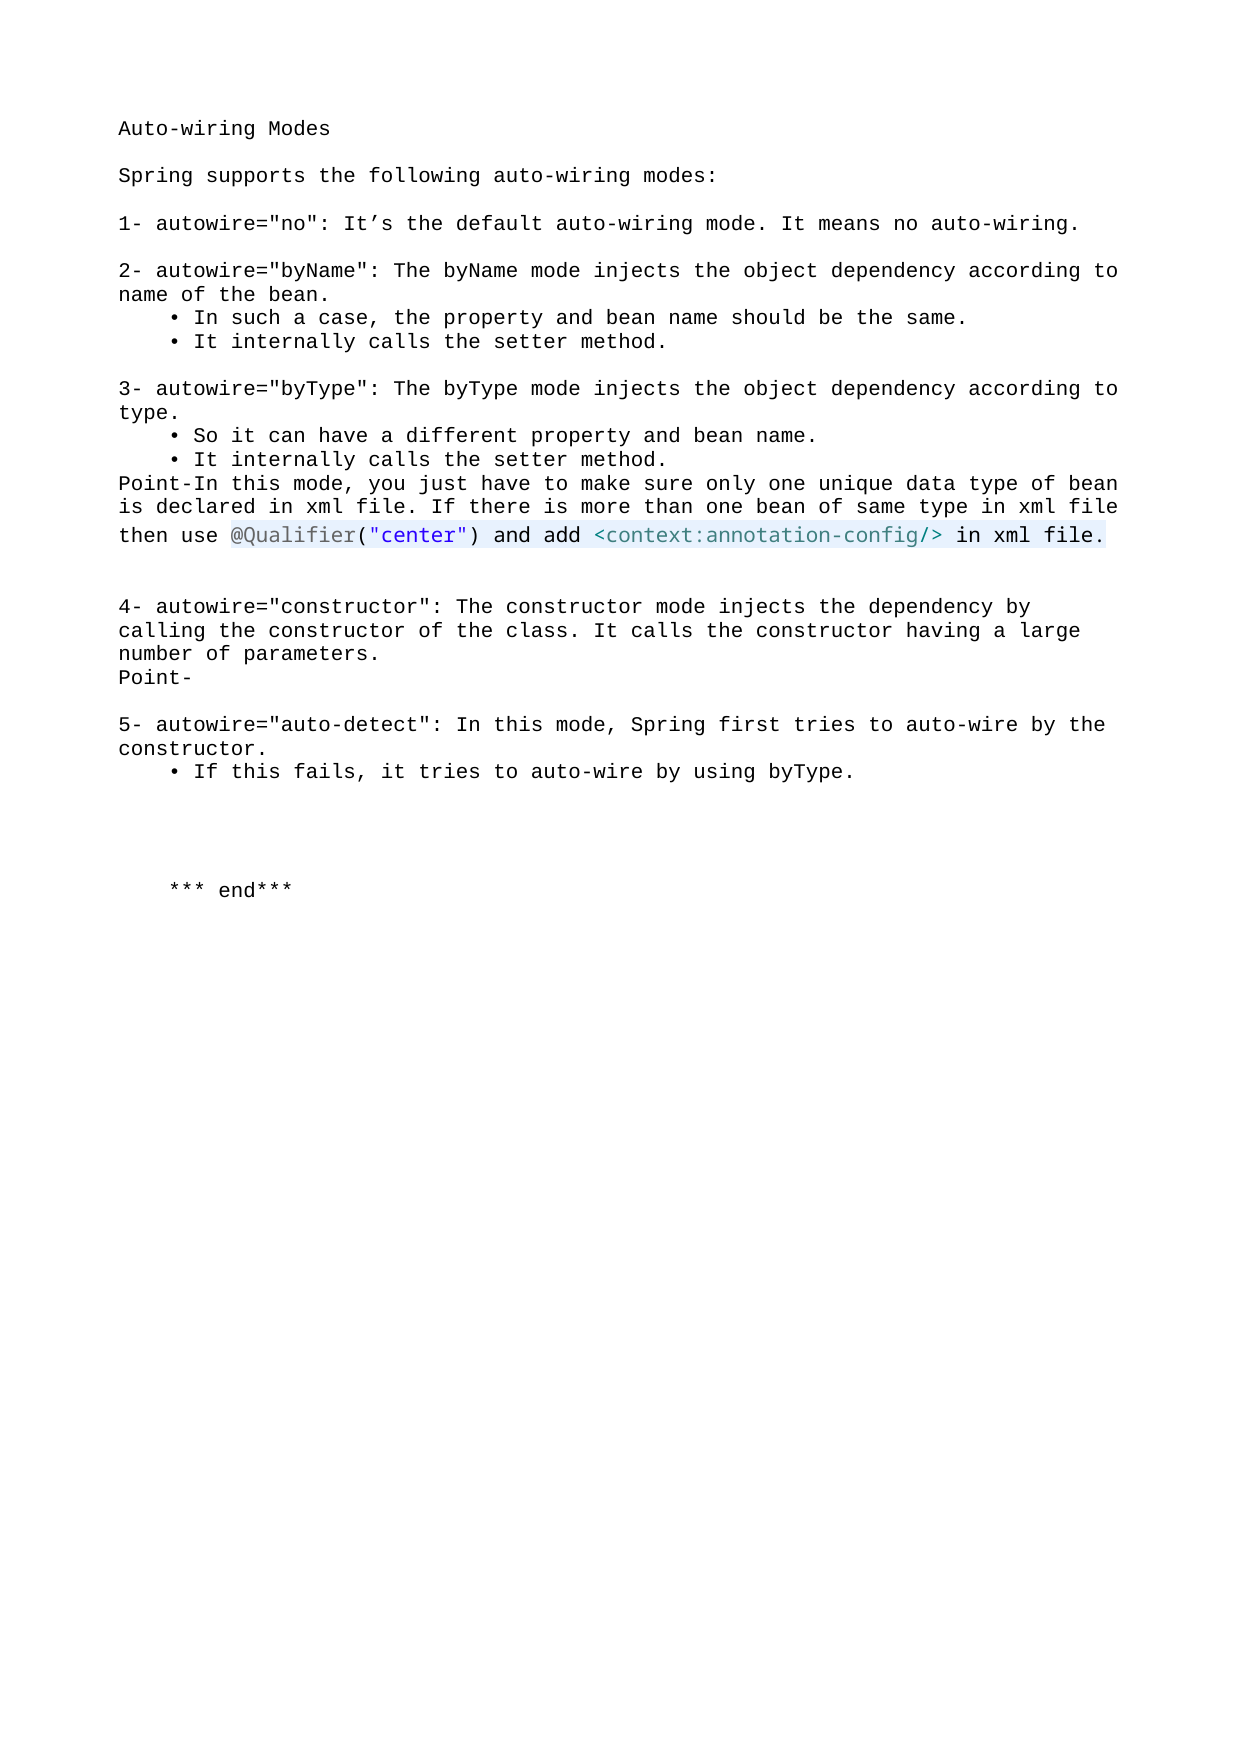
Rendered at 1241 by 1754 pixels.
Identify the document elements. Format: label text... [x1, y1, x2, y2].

text *** end*** [118, 880, 1122, 903]
text • In such a case, the property and bean name should be the same. [118, 307, 1122, 331]
text • So it can have a different property and bean name. [118, 426, 1122, 449]
text 1- autowire="no": It’s the default auto-wiring mode. It means no auto-wiring. [118, 213, 1122, 236]
text 4- autowire="constructor": The constructor mode injects the dependency by calling the constructor of the class. It calls the constructor having a large number of parameters. [118, 596, 1122, 667]
text Auto-wiring Modes [118, 118, 1122, 142]
text • If this fails, it tries to auto-wire by using byType. [118, 761, 1122, 785]
text 5- autowire="auto-detect": In this mode, Spring first tries to auto-wire by the constructor. [118, 714, 1122, 761]
text 3- autowire="byType": The byType mode injects the object dependency according to type. [118, 378, 1122, 426]
text • It internally calls the setter method. [118, 449, 1122, 473]
text • It internally calls the setter method. [118, 331, 1122, 354]
text Point-In this mode, you just have to make sure only one unique data type of bean is declared in xml file. If there is more than one bean of same type in xml file then use @Qualifier("center") and add <context:annotation-config/> in xml file. [118, 473, 1122, 549]
text Point- [118, 667, 1122, 691]
text Spring supports the following auto-wiring modes: [118, 165, 1122, 189]
text 2- autowire="byName": The byName mode injects the object dependency according to name of the bean. [118, 260, 1122, 307]
